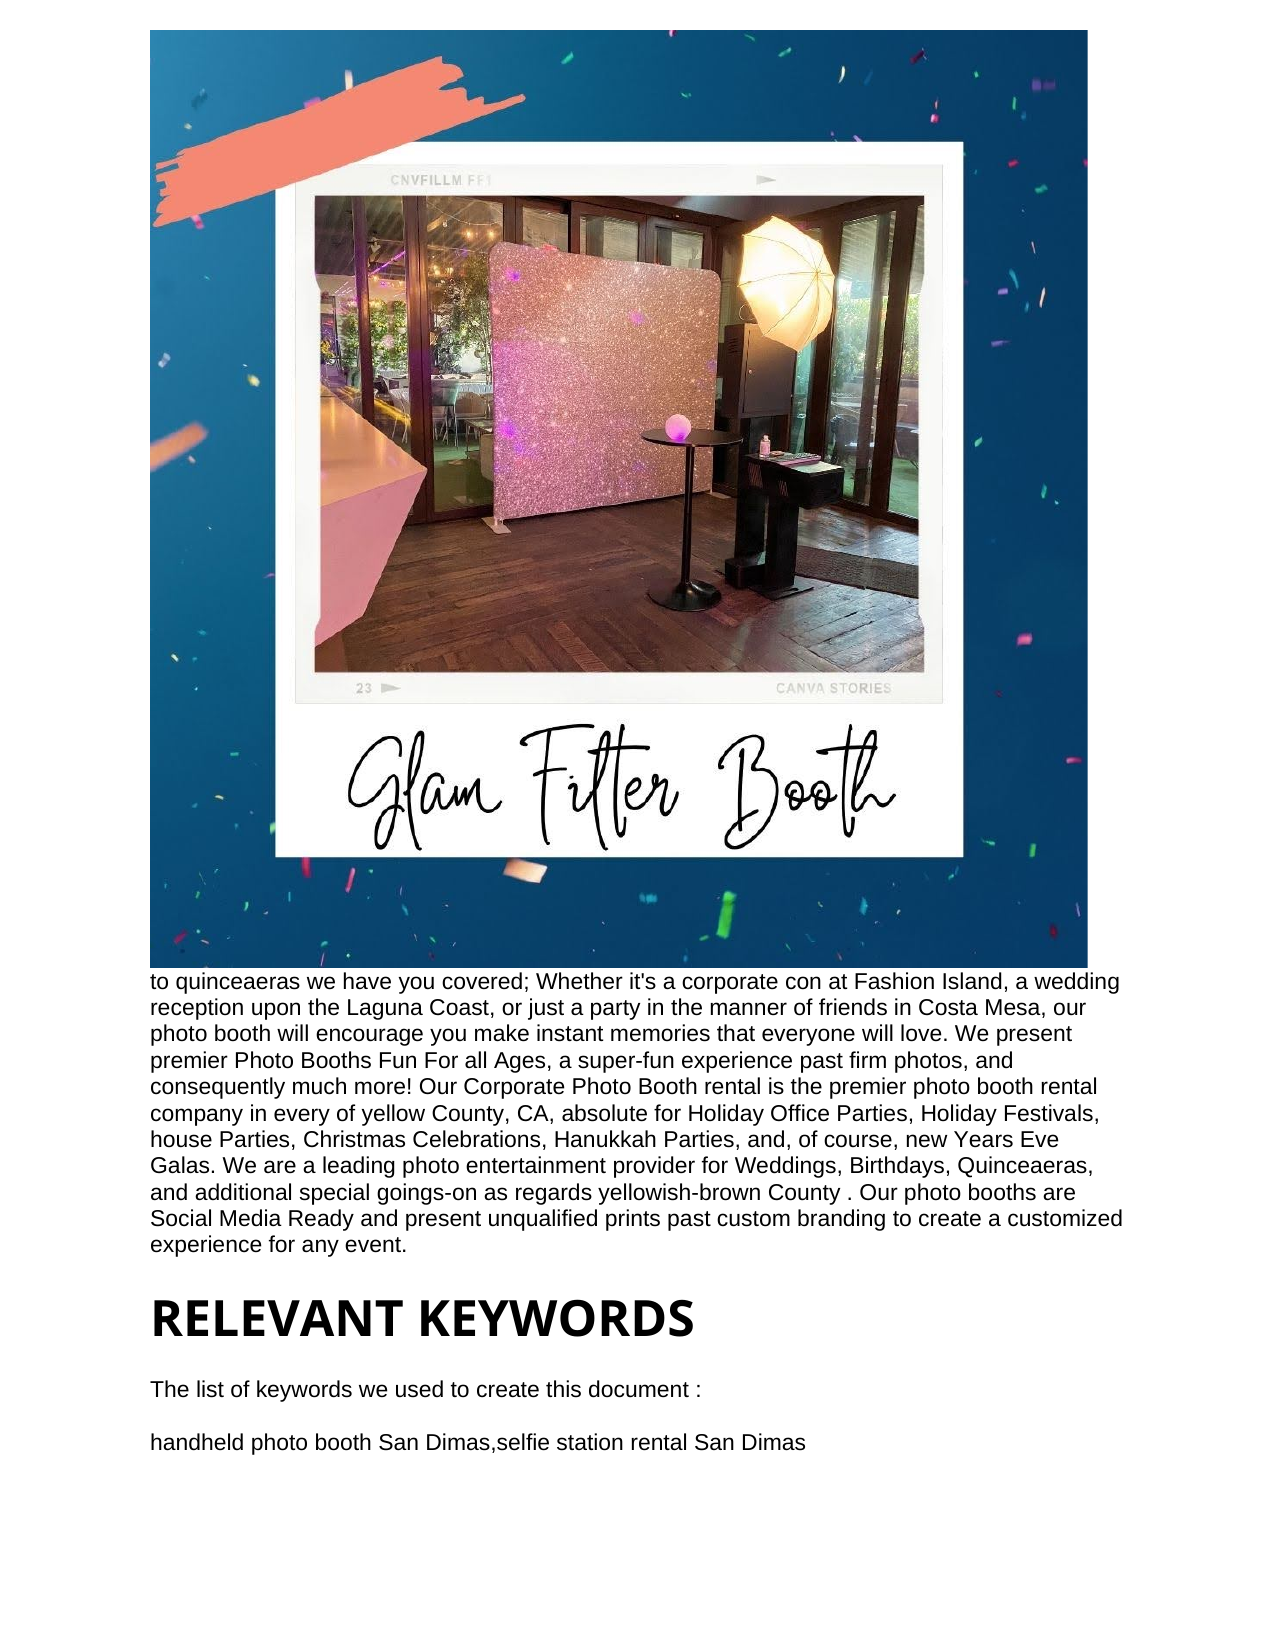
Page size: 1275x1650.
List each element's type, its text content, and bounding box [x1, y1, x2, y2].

subtitle RELEVANT KEYWORDS [150, 1283, 1125, 1351]
text The list of keywords we used to create this document : [150, 1376, 1125, 1402]
text to quinceaeras we have you covered; Whether it's a corporate con at Fashion Island, a wedding reception upon the Laguna Coast, or just a party in the manner of friends in Costa Mesa, our photo booth will encourage you make instant memories that everyone will love. We present premier Photo Booths Fun For all Ages, a super-fun experience past firm photos, and consequently much more! Our Corporate Photo Booth rental is the premier photo booth rental company in every of yellow County, CA, absolute for Holiday Office Parties, Holiday Festivals, house Parties, Christmas Celebrations, Hanukkah Parties, and, of course, new Years Eve Galas. We are a leading photo entertainment provider for Weddings, Birthdays, Quinceaeras, and additional special goings-on as regards yellowish-brown County . Our photo booths are Social Media Ready and present unqualified prints past custom branding to create a customized experience for any event. [150, 968, 1125, 1258]
text handheld photo booth San Dimas,selfie station rental San Dimas [150, 1428, 1125, 1455]
picture [150, 30, 1088, 968]
